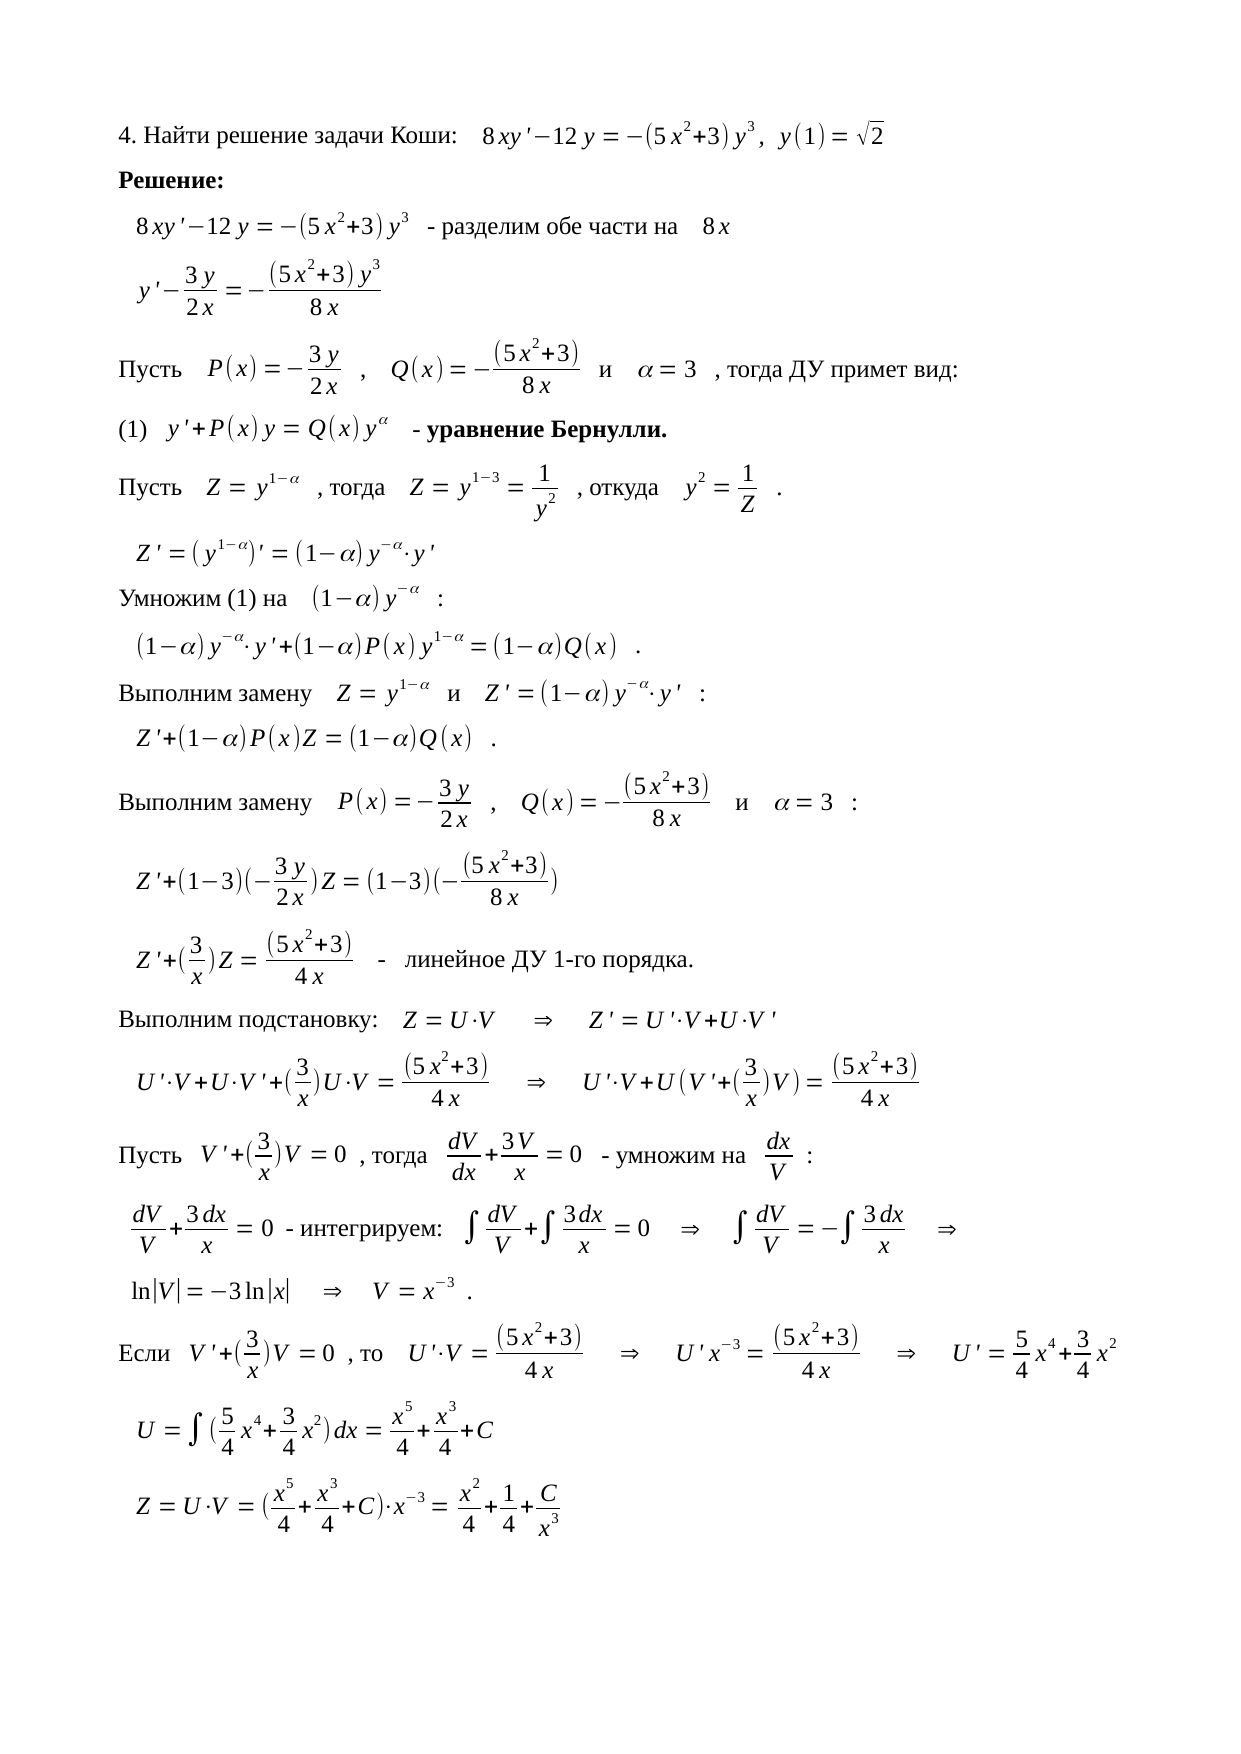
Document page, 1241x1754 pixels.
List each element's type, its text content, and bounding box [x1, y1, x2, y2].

text Выполним замену , и : [118, 768, 1163, 832]
text Выполним замену и : [118, 676, 1163, 709]
text 4. Найти решение задачи Коши: [118, 118, 1163, 151]
text . [118, 628, 1163, 661]
text - линейное ДУ 1-го порядка. [118, 926, 1163, 990]
text . [118, 1273, 1163, 1305]
text - разделим обе части на [118, 209, 1163, 242]
text - интегрируем: [118, 1200, 1163, 1259]
text Пусть , и , тогда ДУ примет вид: [118, 335, 1163, 399]
text (1) - уравнение Бернулли. [118, 414, 1163, 444]
text Пусть , тогда , откуда . [118, 459, 1163, 521]
text Решение: [118, 166, 1163, 194]
text . [118, 723, 1163, 754]
text Если , то [118, 1319, 1163, 1384]
text Пусть , тогда - умножим на : [118, 1127, 1163, 1186]
text Выполним подстановку: [118, 1004, 1163, 1033]
text Умножим (1) на : [118, 583, 1163, 614]
